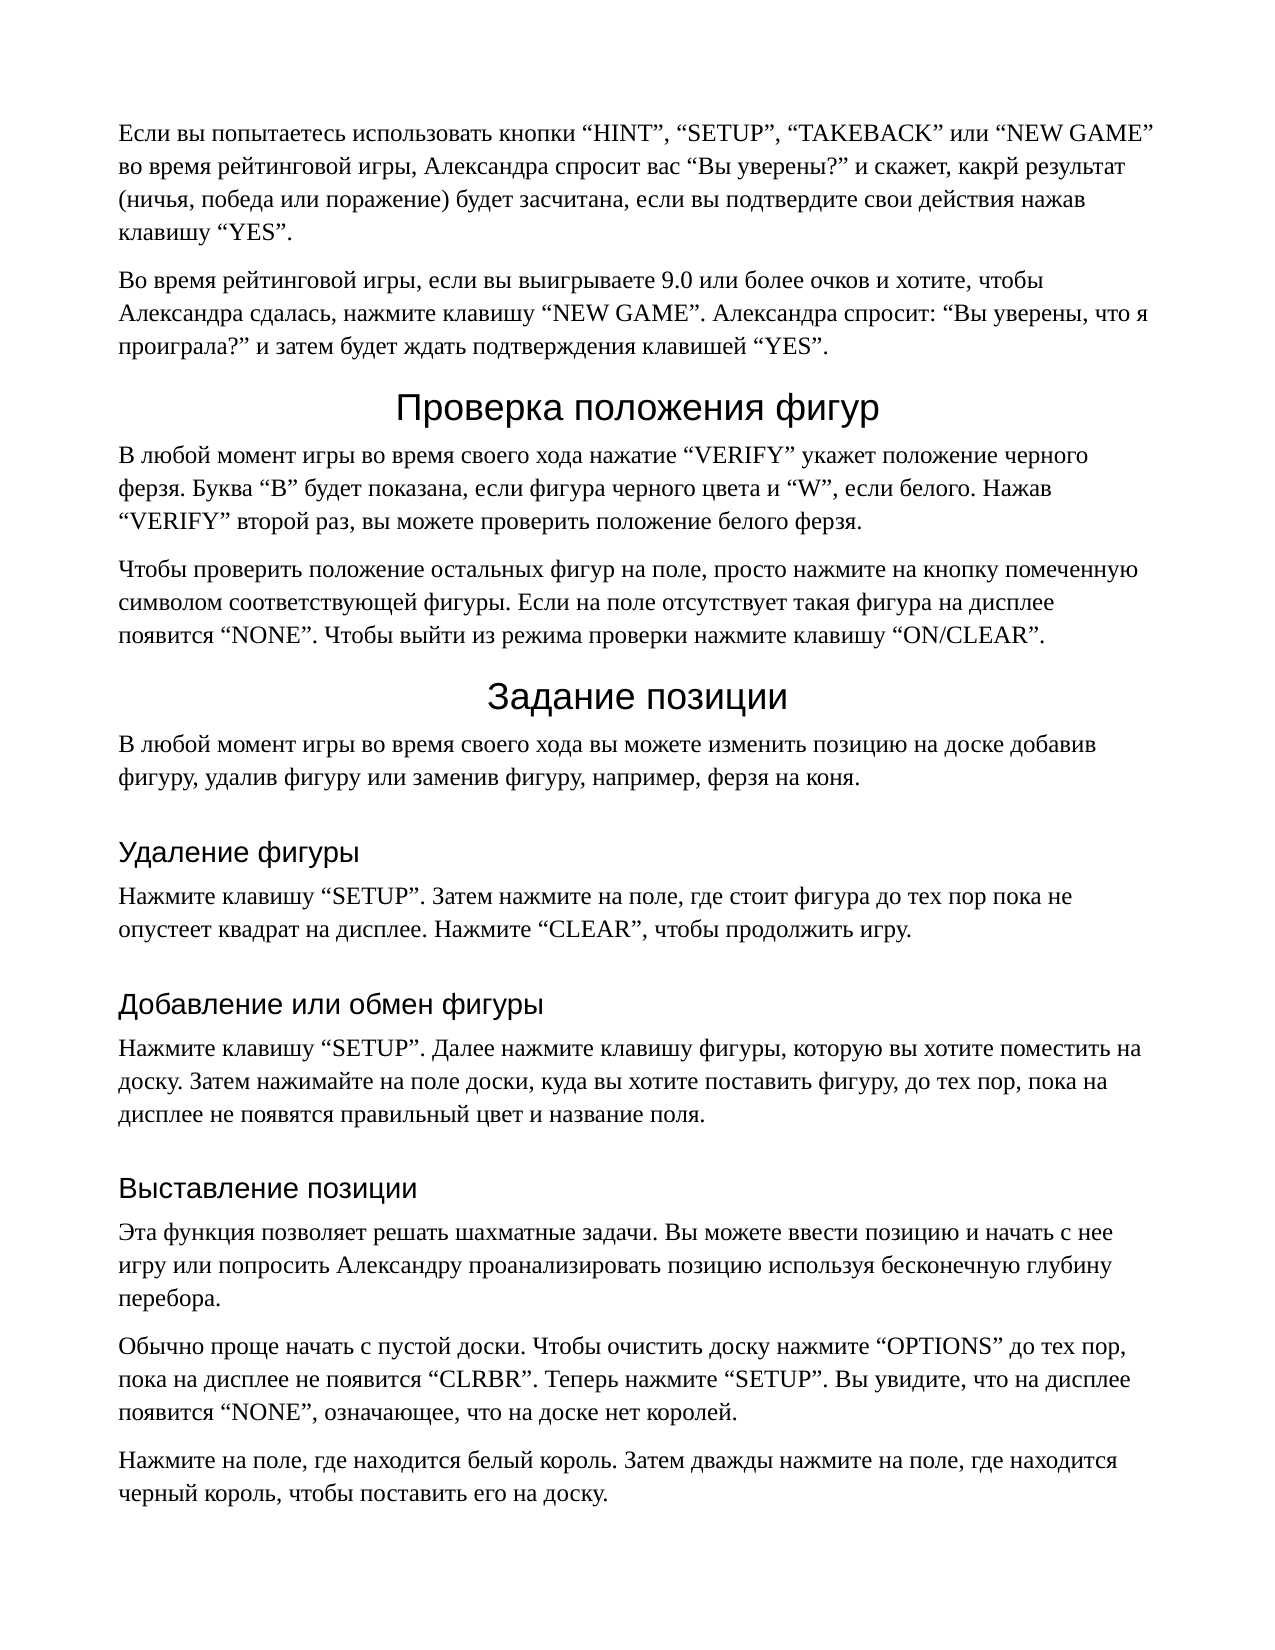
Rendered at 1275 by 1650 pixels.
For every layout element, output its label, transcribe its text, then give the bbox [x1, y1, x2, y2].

text В любой момент игры во время своего хода нажатие “VERIFY” укажет положение черного ферзя. Буква “B” будет показана, если фигура черного цвета и “W”, если белого. Нажав “VERIFY” второй раз, вы можете проверить положение белого ферзя. [118, 440, 1157, 535]
text Нажмите клавишу “SETUP”. Затем нажмите на поле, где стоит фигура до тех пор пока не опустеет квадрат на дисплее. Нажмите “CLEAR”, чтобы продолжить игру. [118, 881, 1157, 943]
text Эта функция позволяет решать шахматные задачи. Вы можете ввести позицию и начать с нее игру или попросить Александру проанализировать позицию используя бесконечную глубину перебора. [118, 1217, 1157, 1312]
text Нажмите клавишу “SETUP”. Далее нажмите клавишу фигуры, которую вы хотите поместить на доску. Затем нажимайте на поле доски, куда вы хотите поставить фигуру, до тех пор, пока на дисплее не появятся правильный цвет и название поля. [118, 1033, 1157, 1128]
text Чтобы проверить положение остальных фигур на поле, просто нажмите на кнопку помеченную символом соответствующей фигуры. Если на поле отсутствует такая фигура на дисплее появится “NONE”. Чтобы выйти из режима проверки нажмите клавишу “ON/CLEAR”. [118, 554, 1157, 649]
subtitle Выставление позиции [118, 1171, 1157, 1205]
subtitle Добавление или обмен фигуры [118, 987, 1157, 1020]
text Нажмите на поле, где находится белый король. Затем дважды нажмите на поле, где находится черный король, чтобы поставить его на доску. [118, 1445, 1157, 1507]
subtitle Проверка положения фигур [118, 385, 1157, 428]
text В любой момент игры во время своего хода вы можете изменить позицию на доске добавив фигуру, удалив фигуру или заменив фигуру, например, ферзя на коня. [118, 729, 1157, 791]
text Если вы попытаетесь использовать кнопки “HINT”, “SETUP”, “TAKEBACK” или “NEW GAME” во время рейтинговой игры, Александра спросит вас “Вы уверены?” и скажет, какрй результат (ничья, победа или поражение) будет засчитана, если вы подтвердите свои действия нажав клавишу “YES”. [118, 118, 1157, 246]
subtitle Задание позиции [118, 674, 1157, 717]
text Во время рейтинговой игры, если вы выигрываете 9.0 или более очков и хотите, чтобы Александра сдалась, нажмите клавишу “NEW GAME”. Александра спросит: “Вы уверены, что я проиграла?” и затем будет ждать подтверждения клавишей “YES”. [118, 265, 1157, 359]
text Обычно проще начать с пустой доски. Чтобы очистить доску нажмите “OPTIONS” до тех пор, пока на дисплее не появится “CLRBR”. Теперь нажмите “SETUP”. Вы увидите, что на дисплее появится “NONE”, означающее, что на доске нет королей. [118, 1331, 1157, 1426]
subtitle Удаление фигуры [118, 835, 1157, 869]
